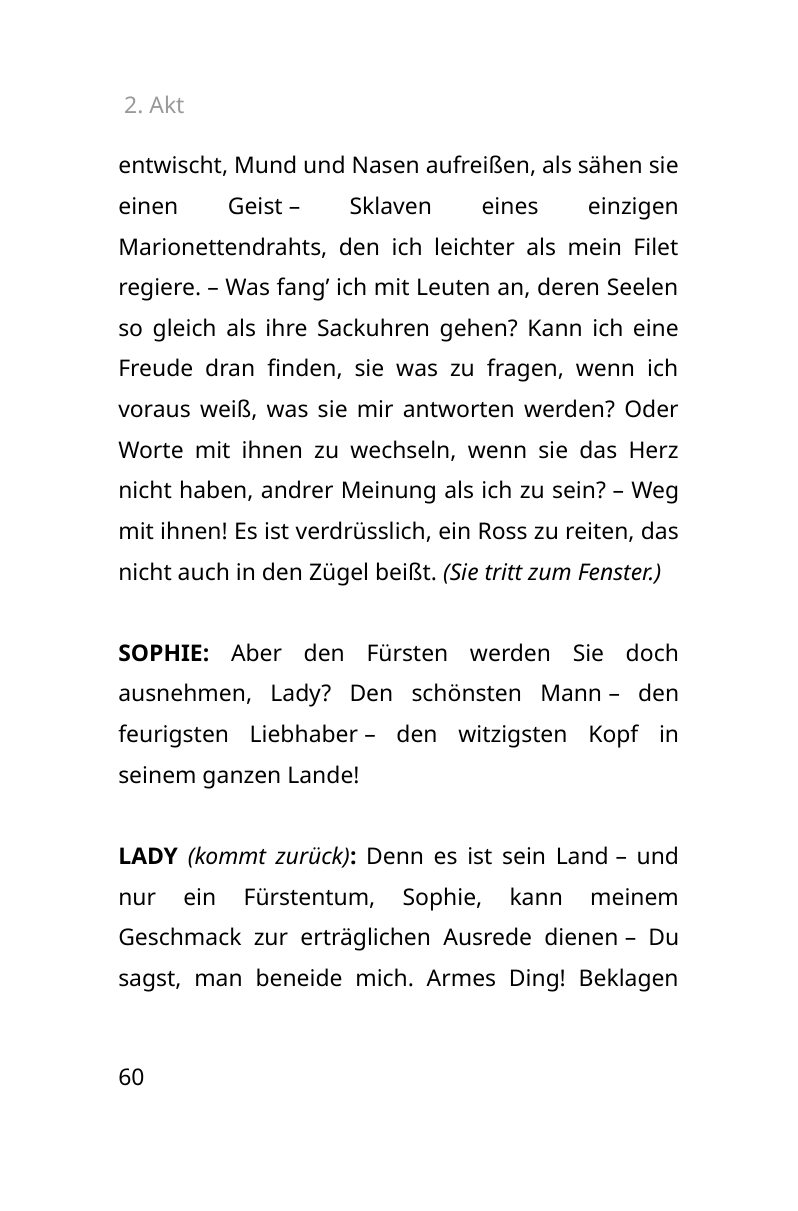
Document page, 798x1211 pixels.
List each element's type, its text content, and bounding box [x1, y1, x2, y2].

text LADY (kommt zurück): Denn es ist sein Land – und nur ein Fürstentum, Sophie, kann meinem Geschmack zur erträglichen Ausrede dienen – Du sagst, man beneide mich. Armes Ding! Beklagen [118, 811, 679, 993]
text SOPHIE: Aber den Fürsten werden Sie doch ausnehmen, Lady? Den schönsten Mann – den feurigsten Liebhaber – den witzigsten Kopf in seinem ganzen Lande! [118, 608, 679, 790]
text entwischt, Mund und Nasen aufreißen, als sähen sie einen Geist – Sklaven eines einzigen Marionettendrahts, den ich leichter als mein Filet regiere. – Was fang’ ich mit Leuten an, deren Seelen so gleich als ihre Sackuhren gehen? Kann ich eine Freude dran finden, sie was zu fragen, wenn ich voraus weiß, was sie mir antworten werden? Oder Worte mit ihnen zu wechseln, wenn sie das Herz nicht haben, andrer Meinung als ich zu sein? – Weg mit ihnen! Es ist verdrüsslich, ein Ross zu reiten, das nicht auch in den Zügel beißt. (Sie tritt zum Fenster.) [118, 149, 679, 587]
